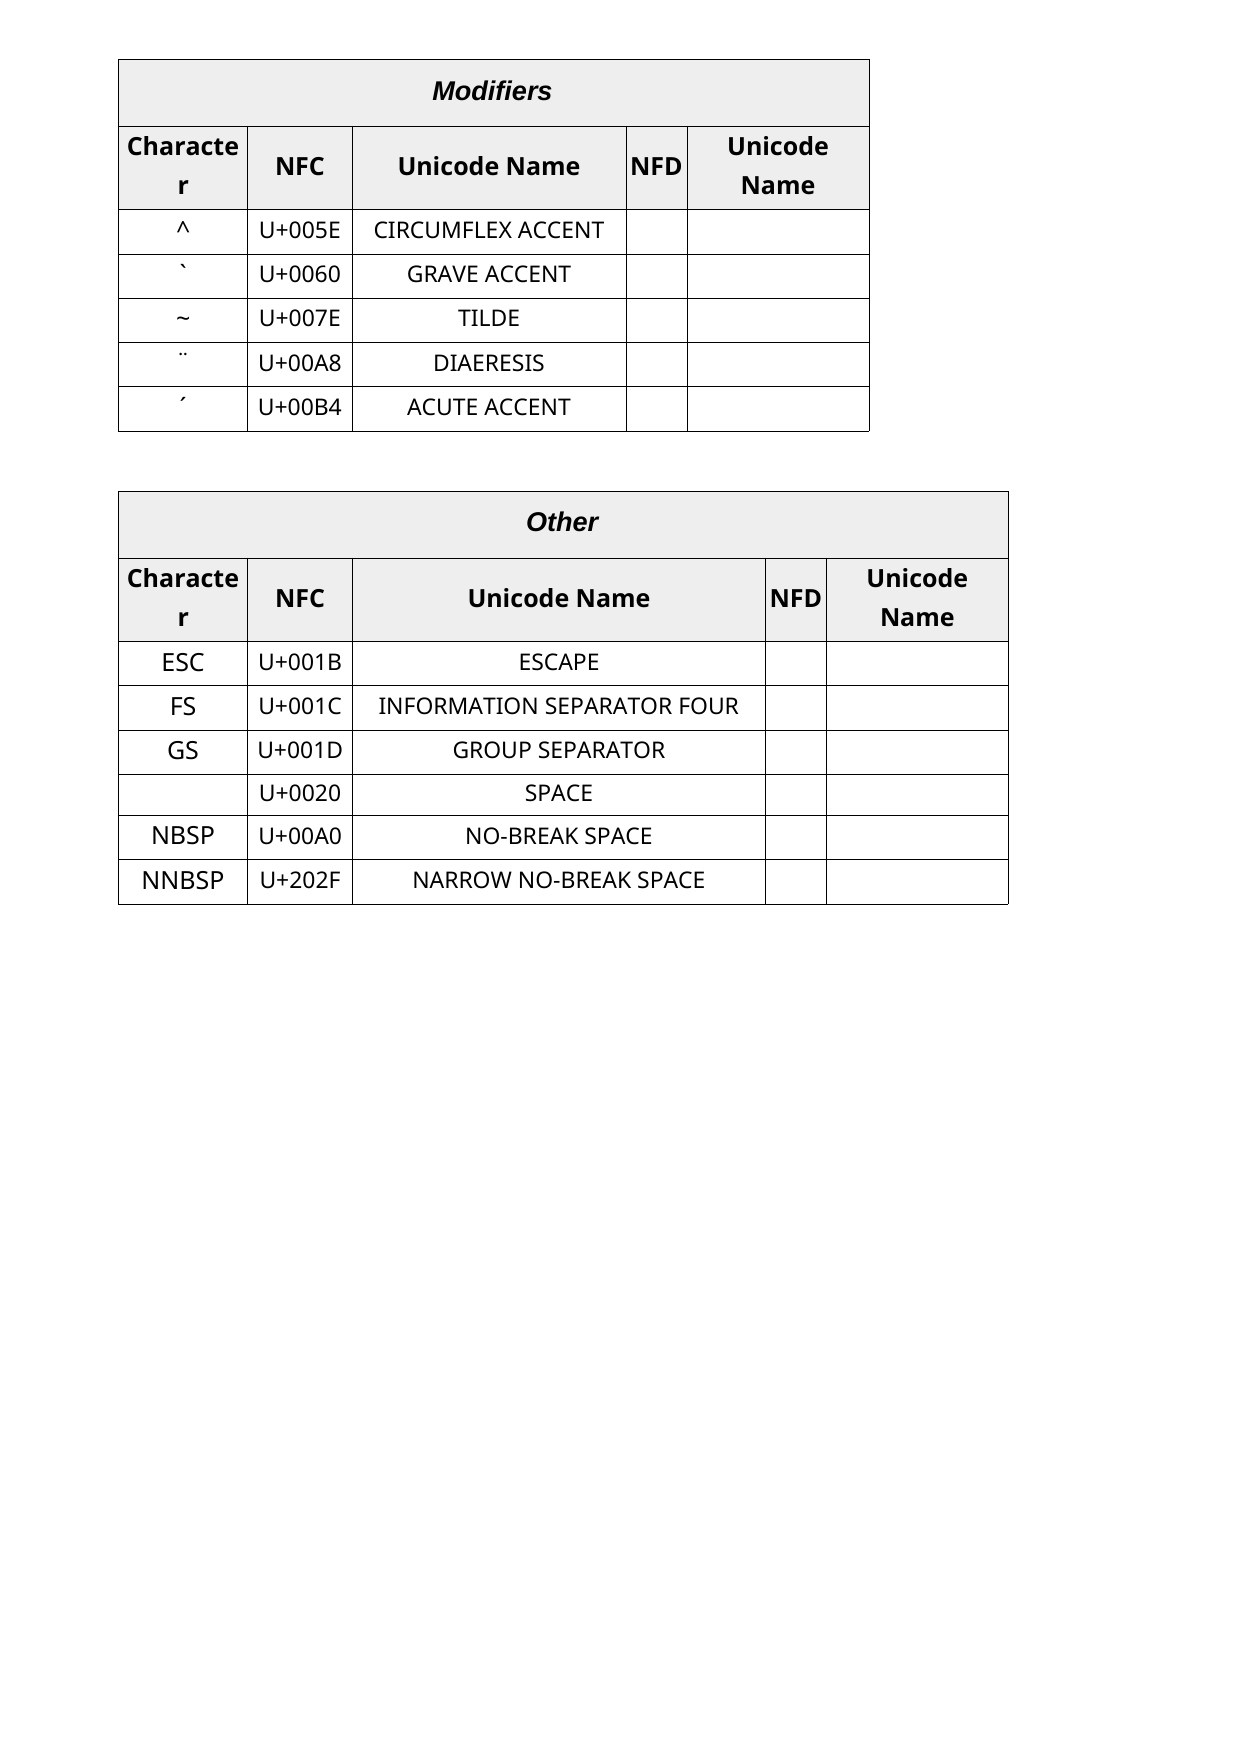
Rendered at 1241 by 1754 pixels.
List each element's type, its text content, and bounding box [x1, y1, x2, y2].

table_cell [627, 299, 687, 342]
table_cell Character [119, 127, 247, 209]
table_cell ` [119, 255, 247, 298]
table_cell [827, 686, 1008, 730]
table_cell [827, 860, 1008, 903]
table_cell Unicode Name [353, 127, 626, 209]
table_cell [827, 642, 1008, 685]
table_cell TILDE [353, 299, 626, 342]
table_cell [766, 775, 826, 815]
table_cell ´ [119, 387, 247, 431]
table_cell GS [119, 731, 247, 774]
table_header Other [119, 492, 1008, 558]
table_cell U+00A0 [248, 816, 352, 859]
table_cell Unicode Name [688, 127, 869, 209]
table_cell U+0020 [248, 775, 352, 815]
table_cell [766, 816, 826, 859]
table_cell U+00B4 [248, 387, 352, 431]
table_cell GRAVE ACCENT [353, 255, 626, 298]
table_cell ESCAPE [353, 642, 765, 685]
table_cell [827, 731, 1008, 774]
table_cell FS [119, 686, 247, 730]
table_cell ACUTE ACCENT [353, 387, 626, 431]
table_cell [827, 816, 1008, 859]
table_cell U+001B [248, 642, 352, 685]
table_cell ESC [119, 642, 247, 685]
table_cell NNBSP [119, 860, 247, 903]
table_cell U+00A8 [248, 343, 352, 386]
table_cell [766, 642, 826, 685]
table_cell ~ [119, 299, 247, 342]
table_cell [688, 255, 869, 298]
table_cell [688, 210, 869, 253]
table_cell Unicode Name [827, 559, 1008, 641]
table_cell CIRCUMFLEX ACCENT [353, 210, 626, 253]
table_cell NFD [766, 559, 826, 641]
table_cell [627, 387, 687, 431]
table_cell [688, 387, 869, 431]
table_cell [119, 775, 247, 815]
table_cell SPACE [353, 775, 765, 815]
table_cell [688, 299, 869, 342]
table_cell U+001D [248, 731, 352, 774]
table_cell [766, 860, 826, 903]
table_cell NFC [248, 559, 352, 641]
table_cell ^ [119, 210, 247, 253]
table_cell NARROW NO-BREAK SPACE [353, 860, 765, 903]
table_cell [766, 731, 826, 774]
table_cell NFD [627, 127, 687, 209]
table_cell INFORMATION SEPARATOR FOUR [353, 686, 765, 730]
table_cell [627, 210, 687, 253]
table_cell Character [119, 559, 247, 641]
table_cell U+202F [248, 860, 352, 903]
table_cell [827, 775, 1008, 815]
table_cell ¨ [119, 343, 247, 386]
table_cell U+005E [248, 210, 352, 253]
table_cell U+0060 [248, 255, 352, 298]
table_cell NO-BREAK SPACE [353, 816, 765, 859]
table_cell GROUP SEPARATOR [353, 731, 765, 774]
table_cell [627, 343, 687, 386]
table_cell DIAERESIS [353, 343, 626, 386]
table_cell NBSP [119, 816, 247, 859]
table_cell [766, 686, 826, 730]
table_cell U+001C [248, 686, 352, 730]
table_cell Unicode Name [353, 559, 765, 641]
table_cell U+007E [248, 299, 352, 342]
table_cell NFC [248, 127, 352, 209]
table_cell [688, 343, 869, 386]
table_cell [627, 255, 687, 298]
table_header Modifiers [119, 60, 869, 126]
